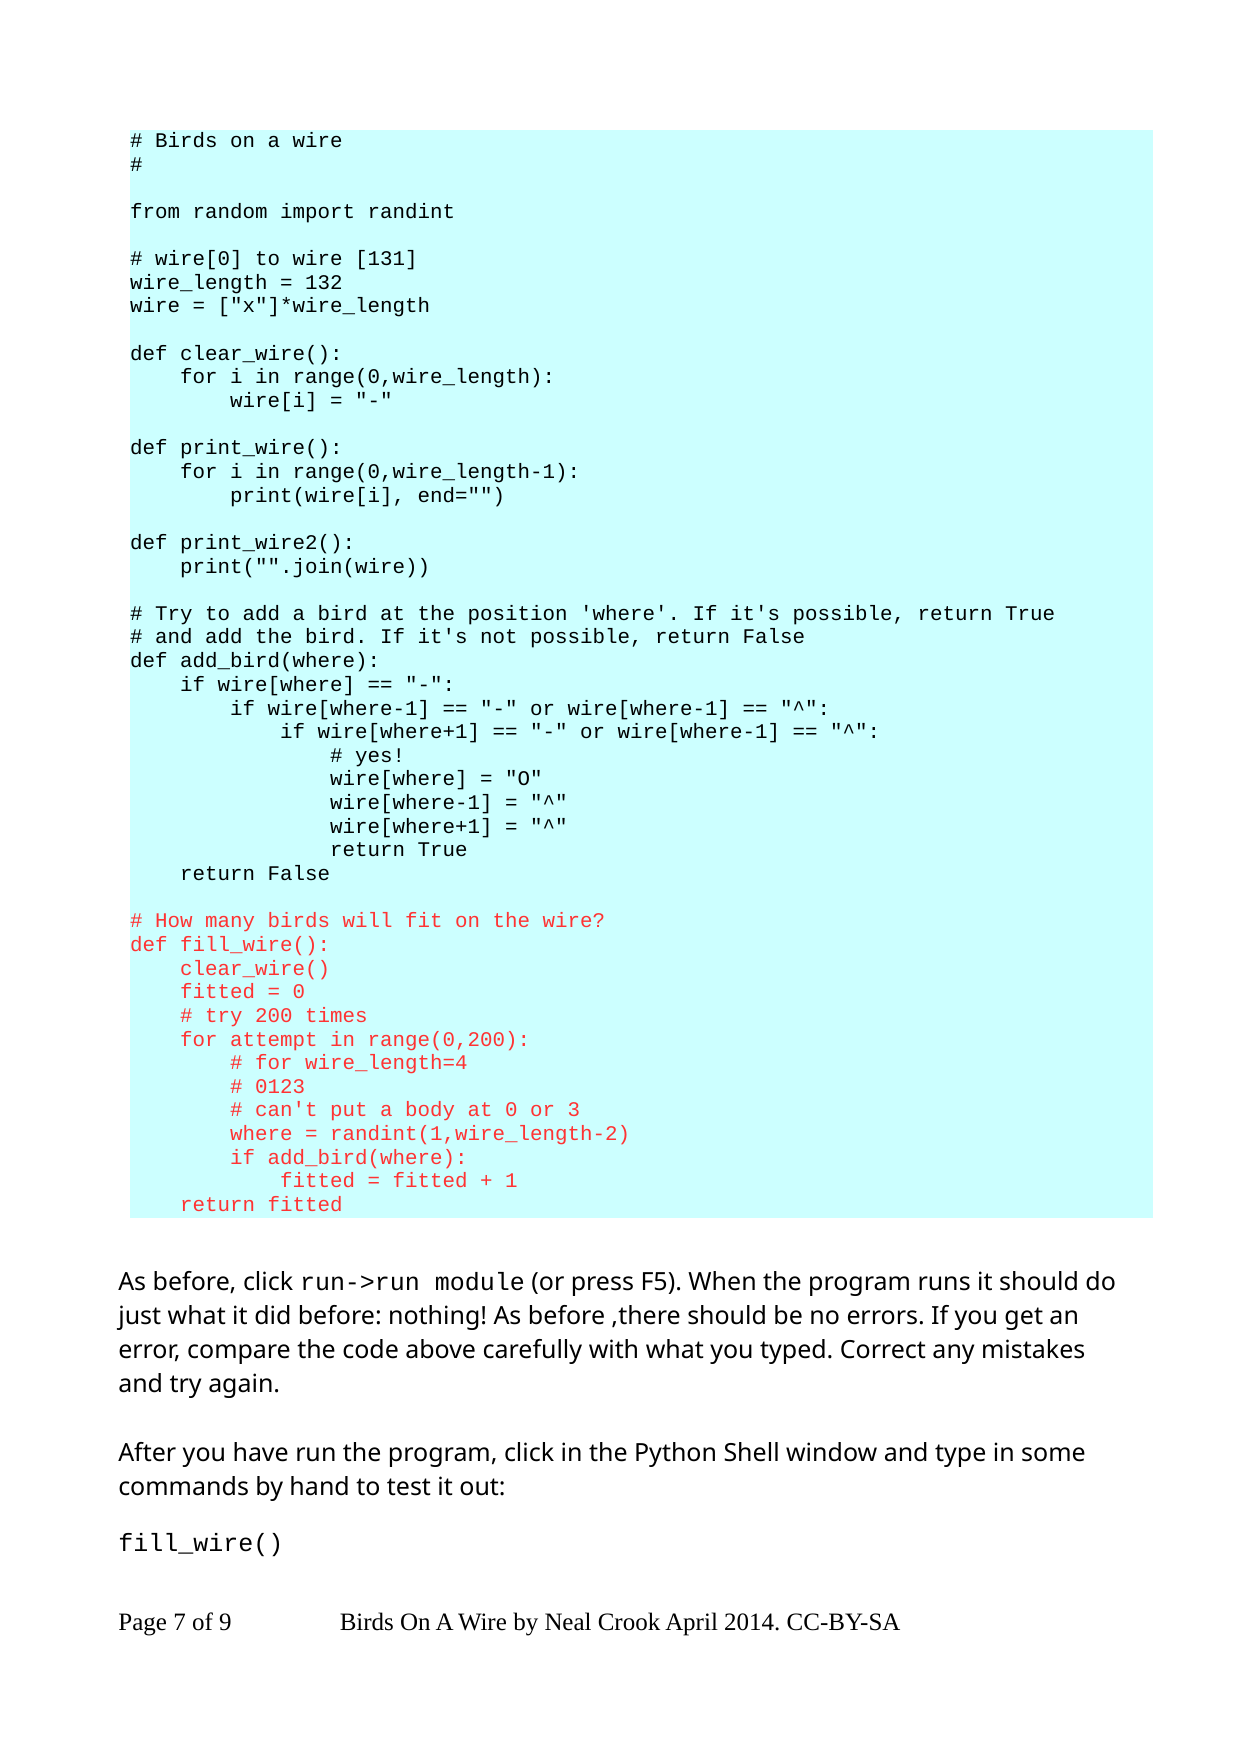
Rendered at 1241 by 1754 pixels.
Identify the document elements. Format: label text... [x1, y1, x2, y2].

text print(wire[i], end="") [130, 485, 1153, 508]
text for i in range(0,wire_length-1): [130, 461, 1153, 485]
text # How many birds will fit on the wire? [130, 910, 1153, 934]
text print("".join(wire)) [130, 556, 1153, 579]
text where = randint(1,wire_length-2) [130, 1123, 1153, 1147]
text if wire[where] == "-": [130, 674, 1153, 697]
text return True [130, 839, 1153, 863]
text # Try to add a bird at the position 'where'. If it's possible, return True [130, 603, 1153, 627]
text fitted = 0 [130, 981, 1153, 1005]
text wire[where] = "O" [130, 768, 1153, 792]
text # can't put a body at 0 or 3 [130, 1099, 1153, 1123]
text def print_wire2(): [130, 532, 1153, 556]
text # yes! [130, 745, 1153, 768]
text if add_bird(where): [130, 1147, 1153, 1170]
text # for wire_length=4 [130, 1052, 1153, 1076]
text from random import randint [130, 201, 1153, 224]
text # and add the bird. If it's not possible, return False [130, 627, 1153, 650]
text def add_bird(where): [130, 650, 1153, 674]
text def fill_wire(): [130, 934, 1153, 958]
text # [130, 154, 1153, 177]
text clear_wire() [130, 958, 1153, 981]
text def print_wire(): [130, 437, 1153, 461]
text After you have run the program, click in the Python Shell window and type in some commands by hand to test it out: [118, 1434, 1122, 1502]
text if wire[where-1] == "-" or wire[where-1] == "^": [130, 697, 1153, 721]
text # try 200 times [130, 1005, 1153, 1028]
text As before, click run->run module (or press F5). When the program runs it should do just what it did before: nothing! As before ,there should be no errors. If you get an error, compare the code above carefully with what you typed. Correct any mistakes and try again. [118, 1264, 1122, 1400]
text wire[i] = "-" [130, 390, 1153, 414]
text # Birds on a wire [130, 130, 1153, 154]
text fitted = fitted + 1 [130, 1170, 1153, 1194]
text for attempt in range(0,200): [130, 1028, 1153, 1052]
text wire[where-1] = "^" [130, 792, 1153, 816]
text fill_wire() [118, 1531, 1122, 1559]
text return False [130, 863, 1153, 887]
text # wire[0] to wire [131] [130, 248, 1153, 272]
text def clear_wire(): [130, 343, 1153, 366]
text wire[where+1] = "^" [130, 816, 1153, 839]
text wire = ["x"]*wire_length [130, 296, 1153, 319]
text return fitted [130, 1194, 1153, 1218]
text if wire[where+1] == "-" or wire[where-1] == "^": [130, 721, 1153, 745]
text wire_length = 132 [130, 272, 1153, 296]
text for i in range(0,wire_length): [130, 366, 1153, 390]
text # 0123 [130, 1076, 1153, 1099]
